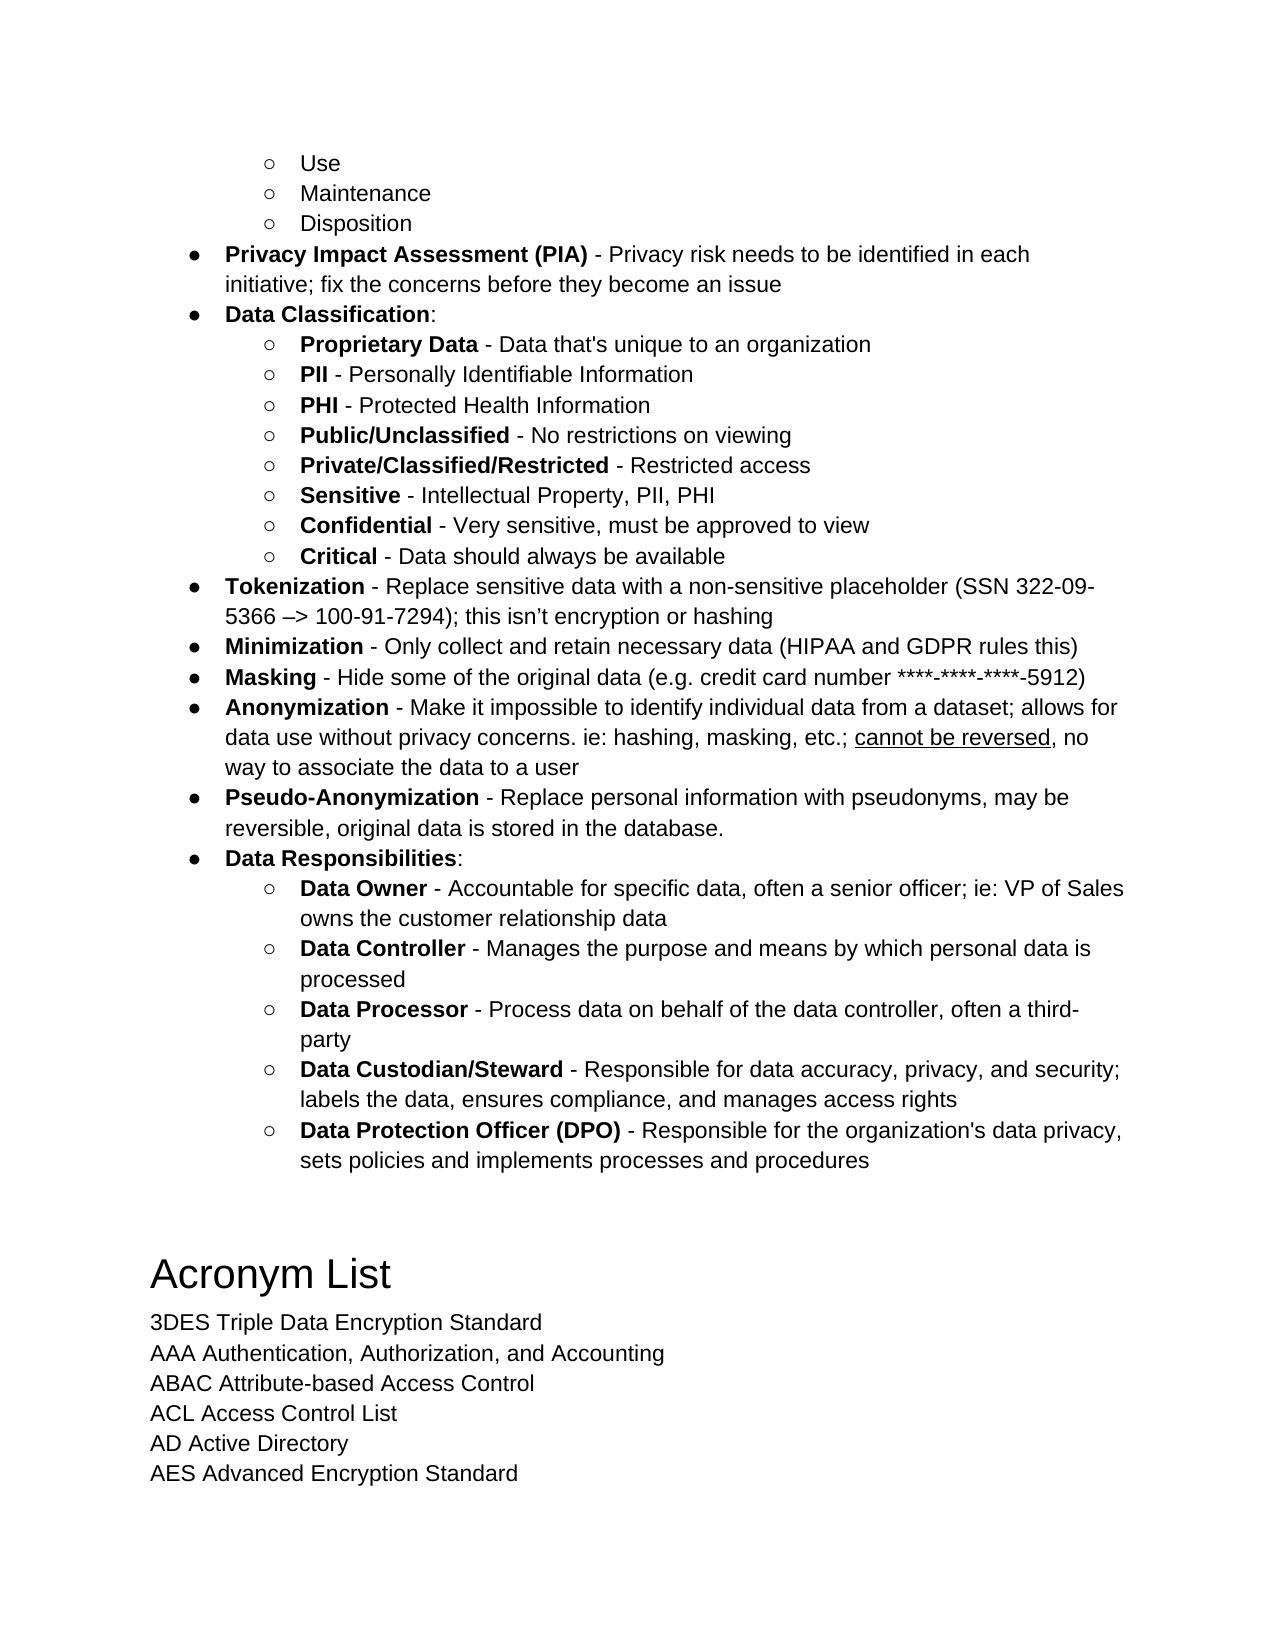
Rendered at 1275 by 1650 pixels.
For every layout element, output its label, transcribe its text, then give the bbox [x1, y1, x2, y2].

list PII - Personally Identifiable Information [262, 361, 1125, 388]
list Pseudo-Anonymization - Replace personal information with pseudonyms, may be reversible, original data is stored in the database. [187, 784, 1125, 841]
list Critical - Data should always be available [262, 543, 1125, 569]
list Sensitive - Intellectual Property, PII, PHI [262, 482, 1125, 509]
text ABAC Attribute-based Access Control [150, 1370, 1125, 1396]
list Confidential - Very sensitive, must be approved to view [262, 512, 1125, 539]
text AAA Authentication, Authorization, and Accounting [150, 1339, 1125, 1366]
text AES Advanced Encryption Standard [150, 1460, 1125, 1487]
subtitle Acronym List [150, 1249, 1125, 1297]
list Tokenization - Replace sensitive data with a non-sensitive placeholder (SSN 322-09-5366 –> 100-91-7294); this isn’t encryption or hashing [187, 573, 1125, 629]
list PHI - Protected Health Information [262, 392, 1125, 418]
text ACL Access Control List [150, 1400, 1125, 1426]
list Disposition [262, 210, 1125, 237]
text 3DES Triple Data Encryption Standard [150, 1309, 1125, 1336]
list Use [262, 150, 1125, 176]
list Data Responsibilities: [187, 845, 1125, 871]
list Data Processor - Process data on behalf of the data controller, often a third-party [262, 996, 1125, 1052]
list Private/Classified/Restricted - Restricted access [262, 452, 1125, 478]
list Data Classification: [187, 301, 1125, 327]
list Data Custodian/Steward - Responsible for data accuracy, privacy, and security; labels the data, ensures compliance, and manages access rights [262, 1056, 1125, 1113]
list Anonymization - Make it impossible to identify individual data from a dataset; allows for data use without privacy concerns. ie: hashing, masking, etc.; cannot be reversed, no way to associate the data to a user [187, 694, 1125, 781]
list Privacy Impact Assessment (PIA) - Privacy risk needs to be identified in each initiative; fix the concerns before they become an issue [187, 241, 1125, 297]
list Data Owner - Accountable for specific data, often a senior officer; ie: VP of Sales owns the customer relationship data [262, 875, 1125, 932]
list Data Protection Officer (DPO) - Responsible for the organization's data privacy, sets policies and implements processes and procedures [262, 1117, 1125, 1173]
list Maintenance [262, 180, 1125, 207]
list Minimization - Only collect and retain necessary data (HIPAA and GDPR rules this) [187, 633, 1125, 660]
list Public/Unclassified - No restrictions on viewing [262, 422, 1125, 448]
text AD Active Directory [150, 1430, 1125, 1457]
list Data Controller - Manages the purpose and means by which personal data is processed [262, 935, 1125, 992]
list Proprietary Data - Data that's unique to an organization [262, 331, 1125, 358]
list Masking - Hide some of the original data (e.g. credit card number ****-****-****-5912) [187, 663, 1125, 690]
